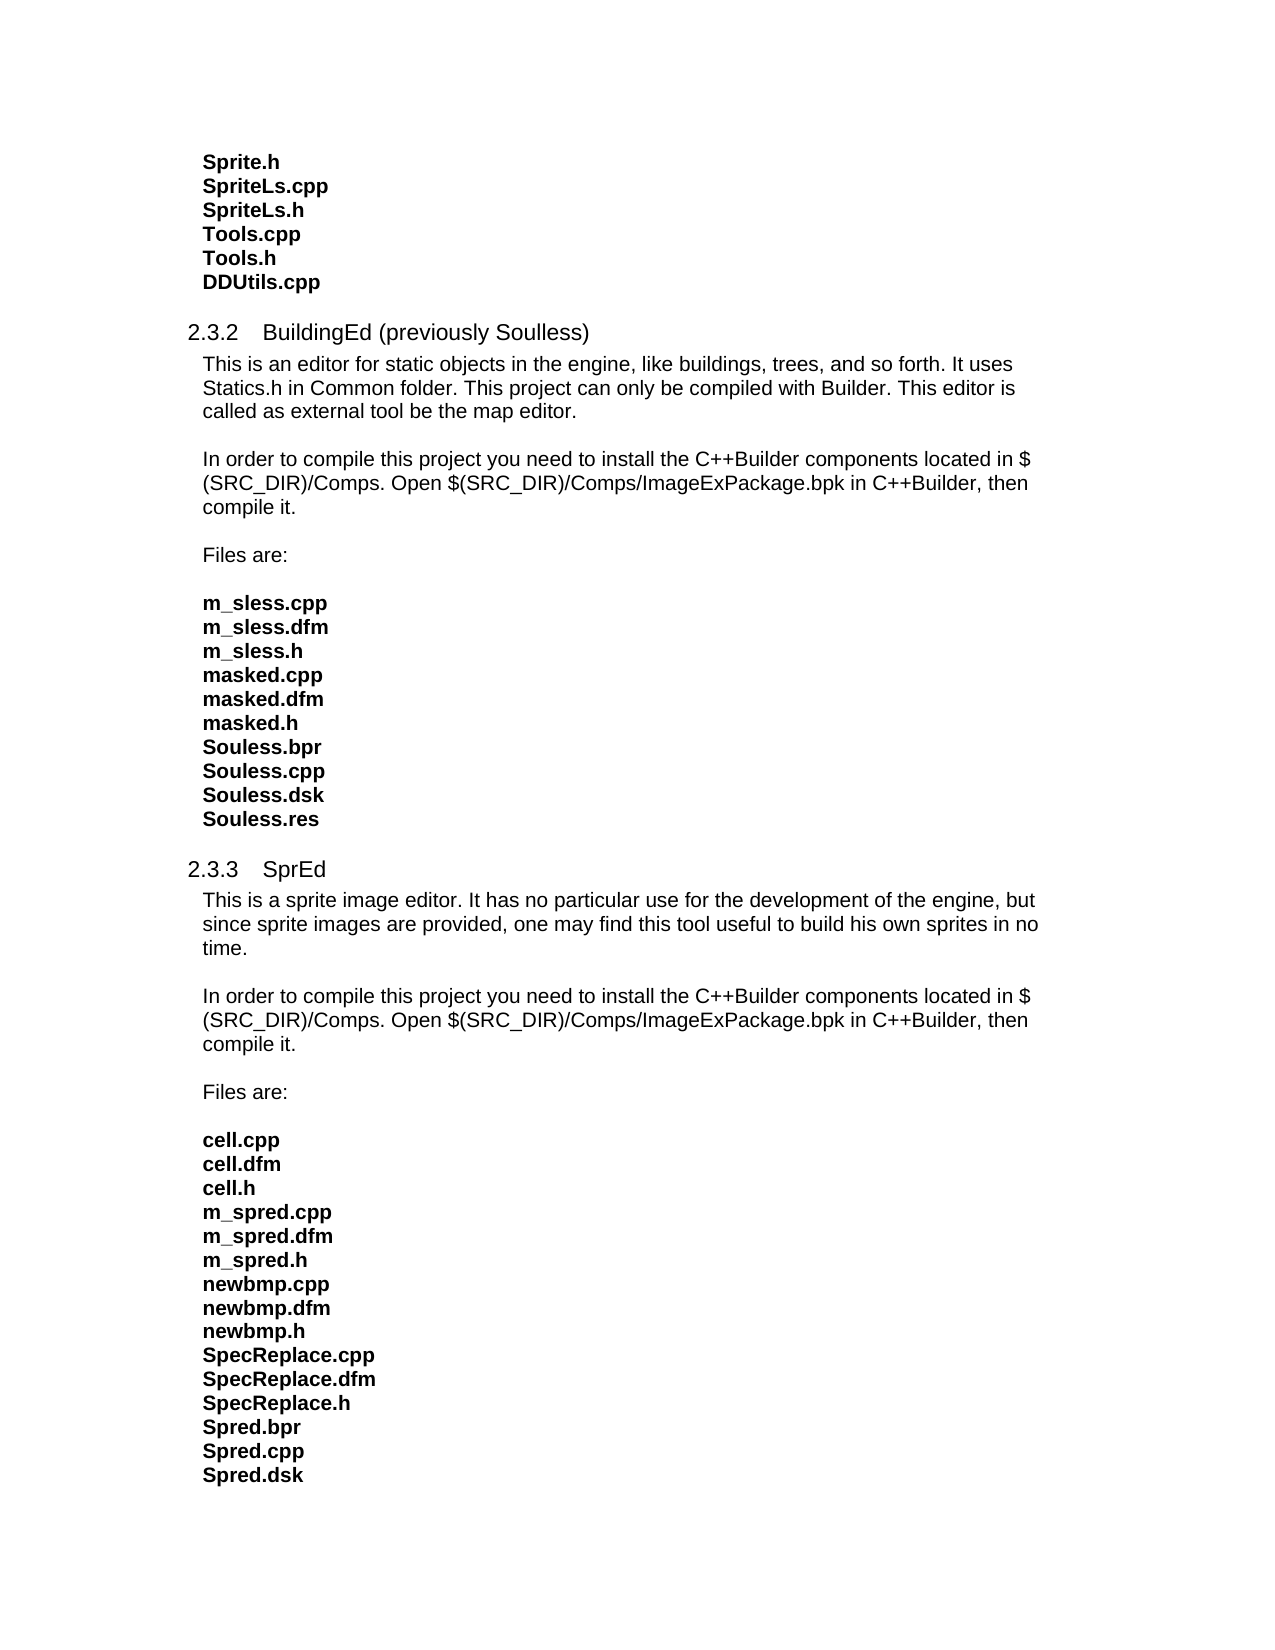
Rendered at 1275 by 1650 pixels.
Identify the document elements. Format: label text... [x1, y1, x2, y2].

text SpecReplace.cpp [202, 1343, 1072, 1367]
text SpecReplace.h [202, 1391, 1072, 1415]
text Souless.dsk [202, 783, 1072, 807]
text SpriteLs.h [202, 198, 1072, 222]
text m_spred.dfm [202, 1223, 1072, 1247]
text newbmp.h [202, 1319, 1072, 1343]
text m_sless.h [202, 639, 1072, 663]
text m_spred.cpp [202, 1199, 1072, 1223]
text SpriteLs.cpp [202, 174, 1072, 198]
text In order to compile this project you need to install the C++Builder components located in $(SRC_DIR)/Comps. Open $(SRC_DIR)/Comps/ImageExPackage.bpk in C++Builder, then compile it. [202, 447, 1072, 519]
text SpecReplace.dfm [202, 1367, 1072, 1391]
text Souless.cpp [202, 759, 1072, 783]
text Tools.cpp [202, 222, 1072, 246]
text masked.h [202, 711, 1072, 735]
text Spred.bpr [202, 1415, 1072, 1439]
text m_sless.dfm [202, 615, 1072, 639]
text cell.dfm [202, 1152, 1072, 1176]
text This is an editor for static objects in the engine, like buildings, trees, and so forth. It uses Statics.h in Common folder. This project can only be compiled with Builder. This editor is called as external tool be the map editor. [202, 351, 1072, 423]
text Files are: [202, 543, 1072, 567]
text masked.dfm [202, 687, 1072, 711]
text newbmp.cpp [202, 1271, 1072, 1295]
text m_spred.h [202, 1247, 1072, 1271]
text In order to compile this project you need to install the C++Builder components located in $(SRC_DIR)/Comps. Open $(SRC_DIR)/Comps/ImageExPackage.bpk in C++Builder, then compile it. [202, 984, 1072, 1056]
text cell.h [202, 1176, 1072, 1199]
subtitle BuildingEd (previously Soulless) [187, 319, 1087, 345]
text Souless.res [202, 807, 1072, 831]
text m_sless.cpp [202, 591, 1072, 615]
text Spred.dsk [202, 1463, 1072, 1487]
text Sprite.h [202, 150, 1072, 174]
text masked.cpp [202, 663, 1072, 687]
text DDUtils.cpp [202, 270, 1072, 294]
text cell.cpp [202, 1128, 1072, 1152]
text Tools.h [202, 246, 1072, 270]
text Spred.cpp [202, 1439, 1072, 1463]
text newbmp.dfm [202, 1295, 1072, 1319]
text Files are: [202, 1080, 1072, 1104]
subtitle SprEd [187, 856, 1087, 882]
text Souless.bpr [202, 735, 1072, 759]
text This is a sprite image editor. It has no particular use for the development of the engine, but since sprite images are provided, one may find this tool useful to build his own sprites in no time. [202, 888, 1072, 960]
